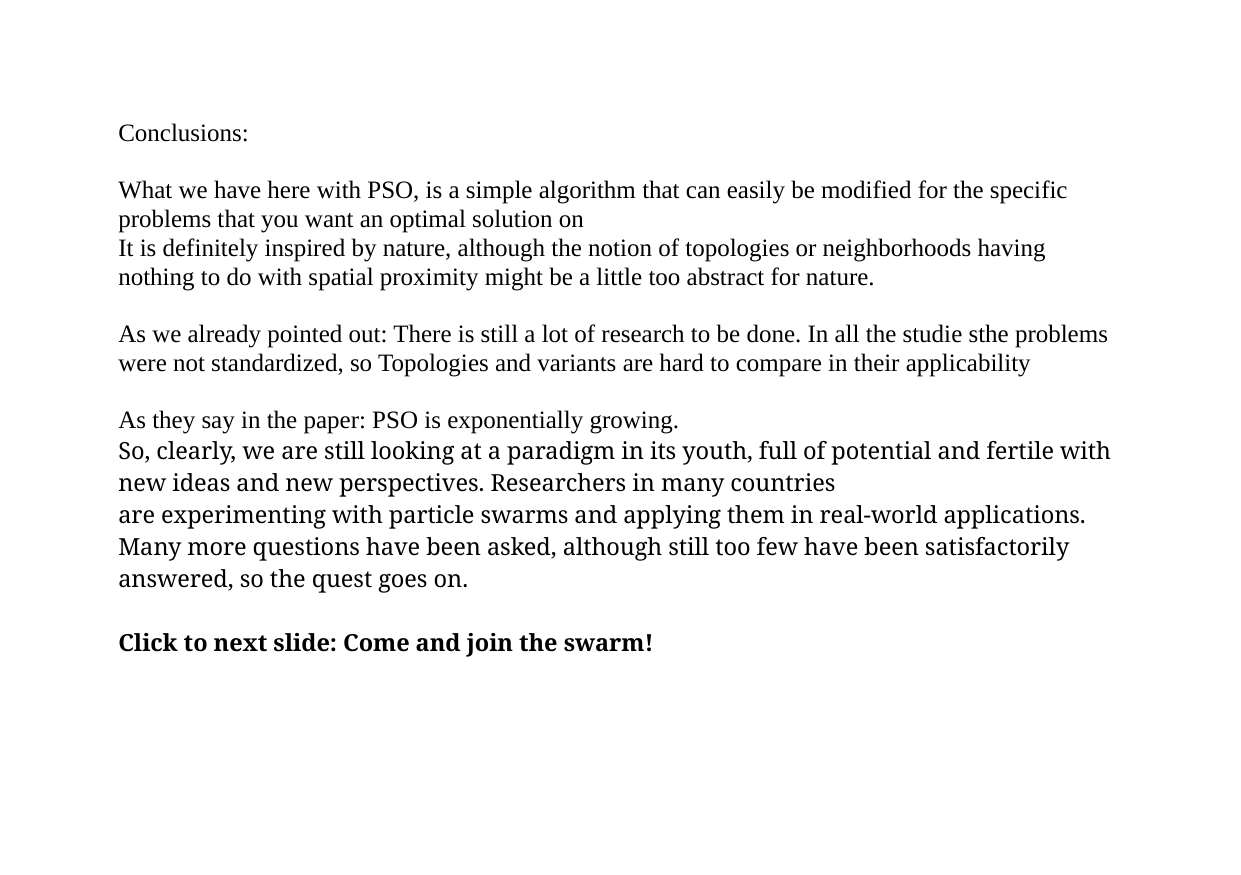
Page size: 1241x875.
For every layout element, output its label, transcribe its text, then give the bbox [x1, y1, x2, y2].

text are experimenting with particle swarms and applying them in real-world applications. [118, 498, 1122, 530]
text It is definitely inspired by nature, although the notion of topologies or neighborhoods having nothing to do with spatial proximity might be a little too abstract for nature. [118, 233, 1122, 291]
text Conclusions: [118, 118, 1122, 147]
text As we already pointed out: There is still a lot of research to be done. In all the studie sthe problems were not standardized, so Topologies and variants are hard to compare in their applicability [118, 319, 1122, 377]
text So, clearly, we are still looking at a paradigm in its youth, full of potential and fertile with new ideas and new perspectives. Researchers in many countries [118, 434, 1122, 498]
text Click to next slide: Come and join the swarm! [118, 626, 1122, 658]
text Many more questions have been asked, although still too few have been satisfactorily answered, so the quest goes on. [118, 530, 1122, 594]
text As they say in the paper: PSO is exponentially growing. [118, 406, 1122, 434]
text What we have here with PSO, is a simple algorithm that can easily be modified for the specific problems that you want an optimal solution on [118, 176, 1122, 233]
